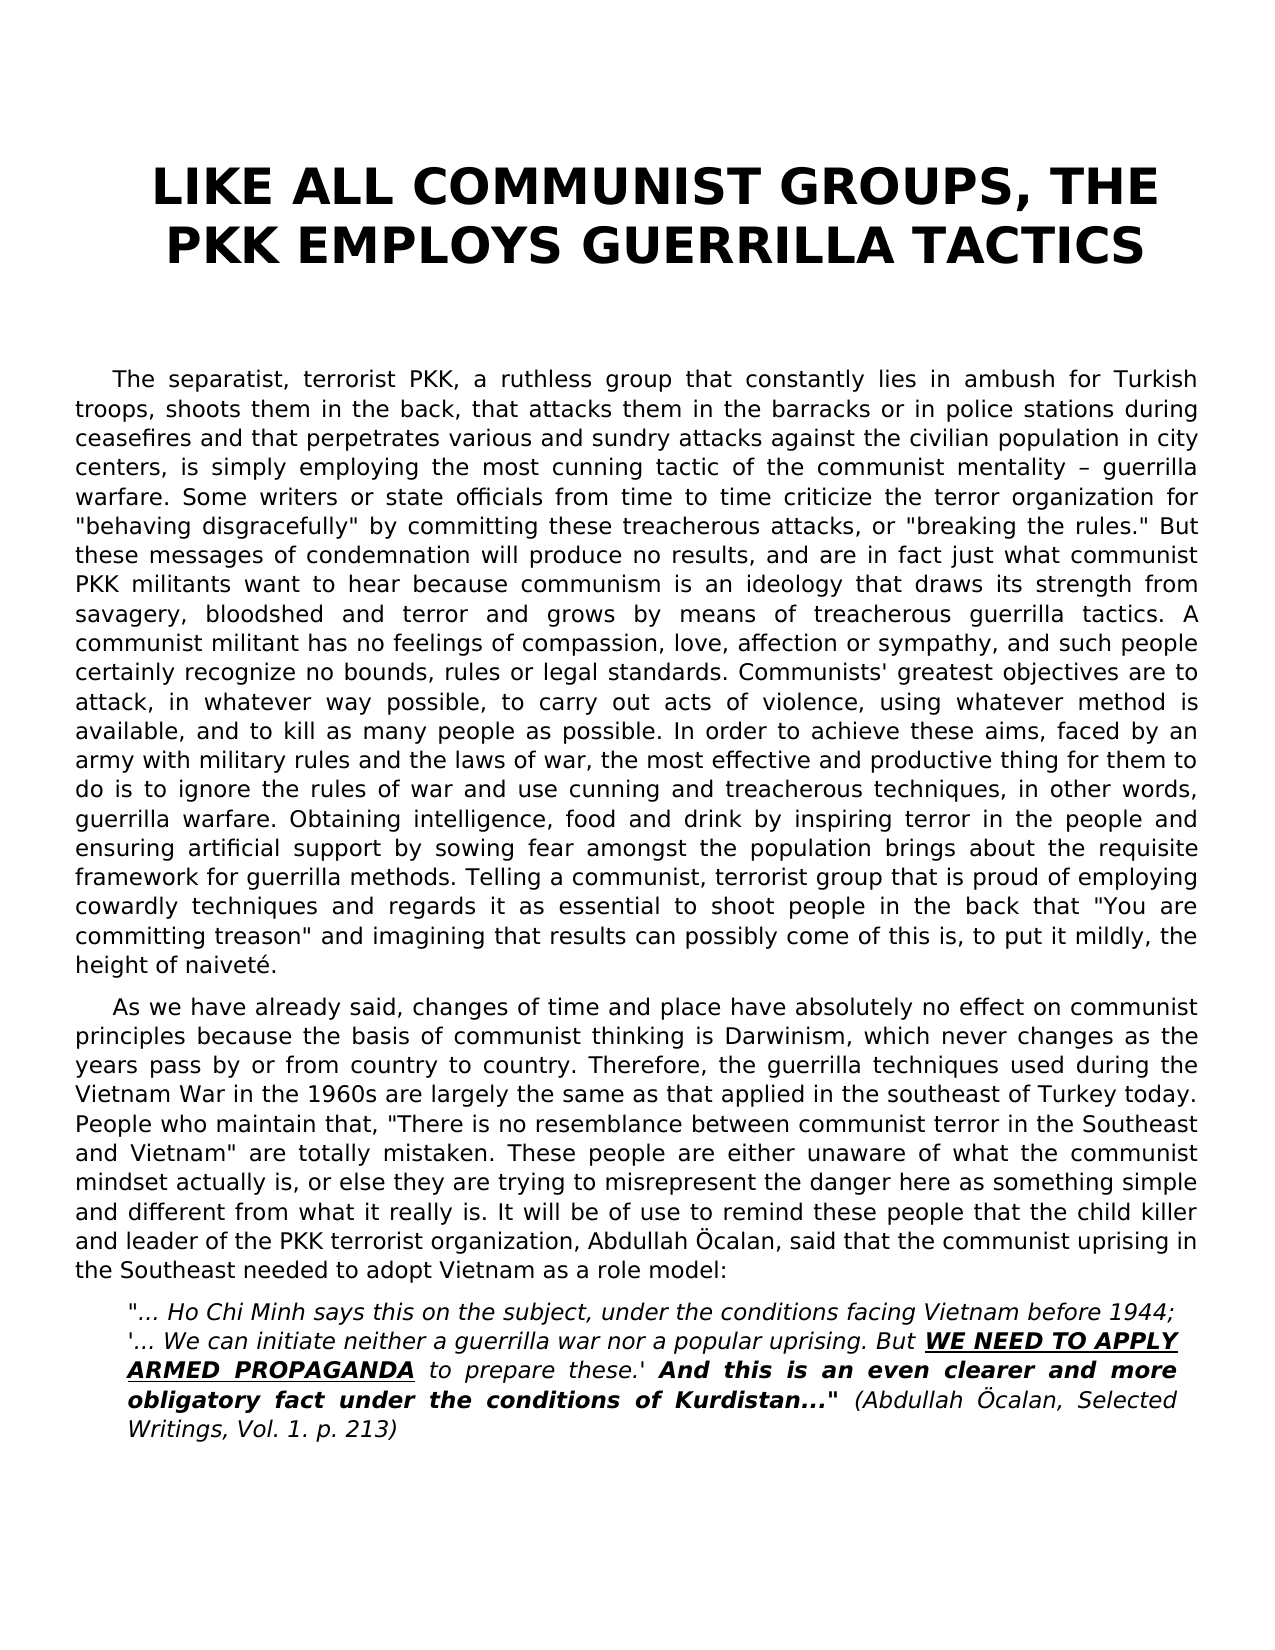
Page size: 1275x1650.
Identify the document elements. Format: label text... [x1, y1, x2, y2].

text "... Ho Chi Minh says this on the subject, under the conditions facing Vietnam before 1944; '... We can initiate neither a guerrilla war nor a popular uprising. But WE NEED TO APPLY ARMED PROPAGANDA to prepare these.' And this is an even clearer and more obligatory fact under the conditions of Kurdistan..." (Abdullah Öcalan, Selected Writings, Vol. 1. p. 213) [127, 1299, 1177, 1443]
text As we have already said, changes of time and place have absolutely no effect on communist principles because the basis of communist thinking is Darwinism, which never changes as the years pass by or from country to country. Therefore, the guerrilla techniques used during the Vietnam War in the 1960s are largely the same as that applied in the southeast of Turkey today. People who maintain that, "There is no resemblance between communist terror in the Southeast and Vietnam" are totally mistaken. These people are either unaware of what the communist mindset actually is, or else they are trying to misrepresent the danger here as something simple and different from what it really is. It will be of use to remind these people that the child killer and leader of the PKK terrorist organization, Abdullah Öcalan, said that the communist uprising in the Southeast needed to adopt Vietnam as a role model: [75, 994, 1200, 1284]
text The separatist, terrorist PKK, a ruthless group that constantly lies in ambush for Turkish troops, shoots them in the back, that attacks them in the barracks or in police stations during ceasefires and that perpetrates various and sundry attacks against the civilian population in city centers, is simply employing the most cunning tactic of the communist mentality – guerrilla warfare. Some writers or state officials from time to time criticize the terror organization for "behaving disgracefully" by committing these treacherous attacks, or "breaking the rules." But these messages of condemnation will produce no results, and are in fact just what communist PKK militants want to hear because communism is an ideology that draws its strength from savagery, bloodshed and terror and grows by means of treacherous guerrilla tactics. A communist militant has no feelings of compassion, love, affection or sympathy, and such people certainly recognize no bounds, rules or legal standards. Communists' greatest objectives are to attack, in whatever way possible, to carry out acts of violence, using whatever method is available, and to kill as many people as possible. In order to achieve these aims, faced by an army with military rules and the laws of war, the most effective and productive thing for them to do is to ignore the rules of war and use cunning and treacherous techniques, in other words, guerrilla warfare. Obtaining intelligence, food and drink by inspiring terror in the people and ensuring artificial support by sowing fear amongst the population brings about the requisite framework for guerrilla methods. Telling a communist, terrorist group that is proud of employing cowardly techniques and regards it as essential to shoot people in the back that "You are committing treason" and imagining that results can possibly come of this is, to put it mildly, the height of naiveté. [75, 367, 1200, 979]
subtitle LIKE ALL COMMUNIST GROUPS, THE PKK EMPLOYS GUERRILLA TACTICS [112, 158, 1200, 275]
